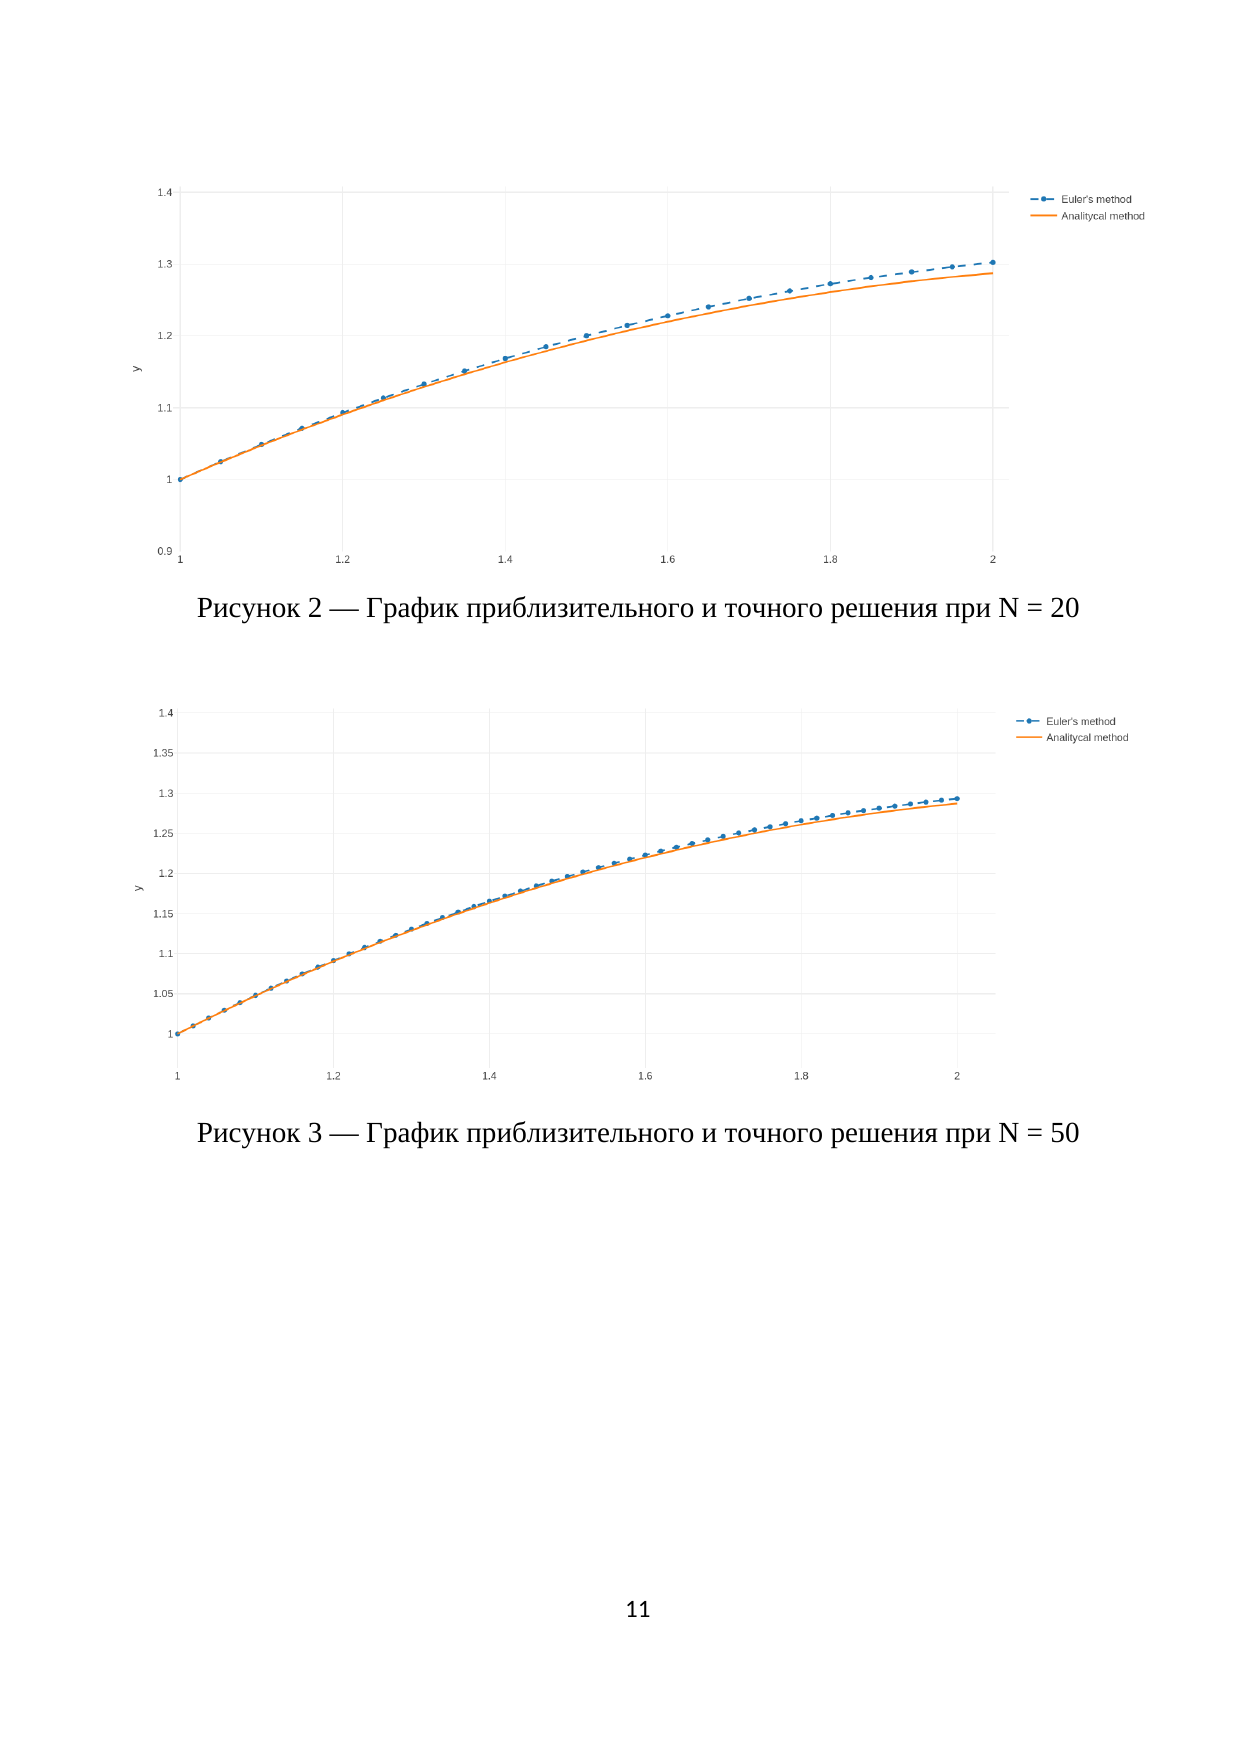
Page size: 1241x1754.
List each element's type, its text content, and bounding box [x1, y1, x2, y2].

picture [123, 698, 1152, 1095]
picture [123, 172, 1152, 570]
text Рисунок 3 — График приблизительного и точного решения при N = 50 [123, 1095, 1152, 1149]
text Рисунок 2 — График приблизительного и точного решения при N = 20 [123, 570, 1152, 624]
